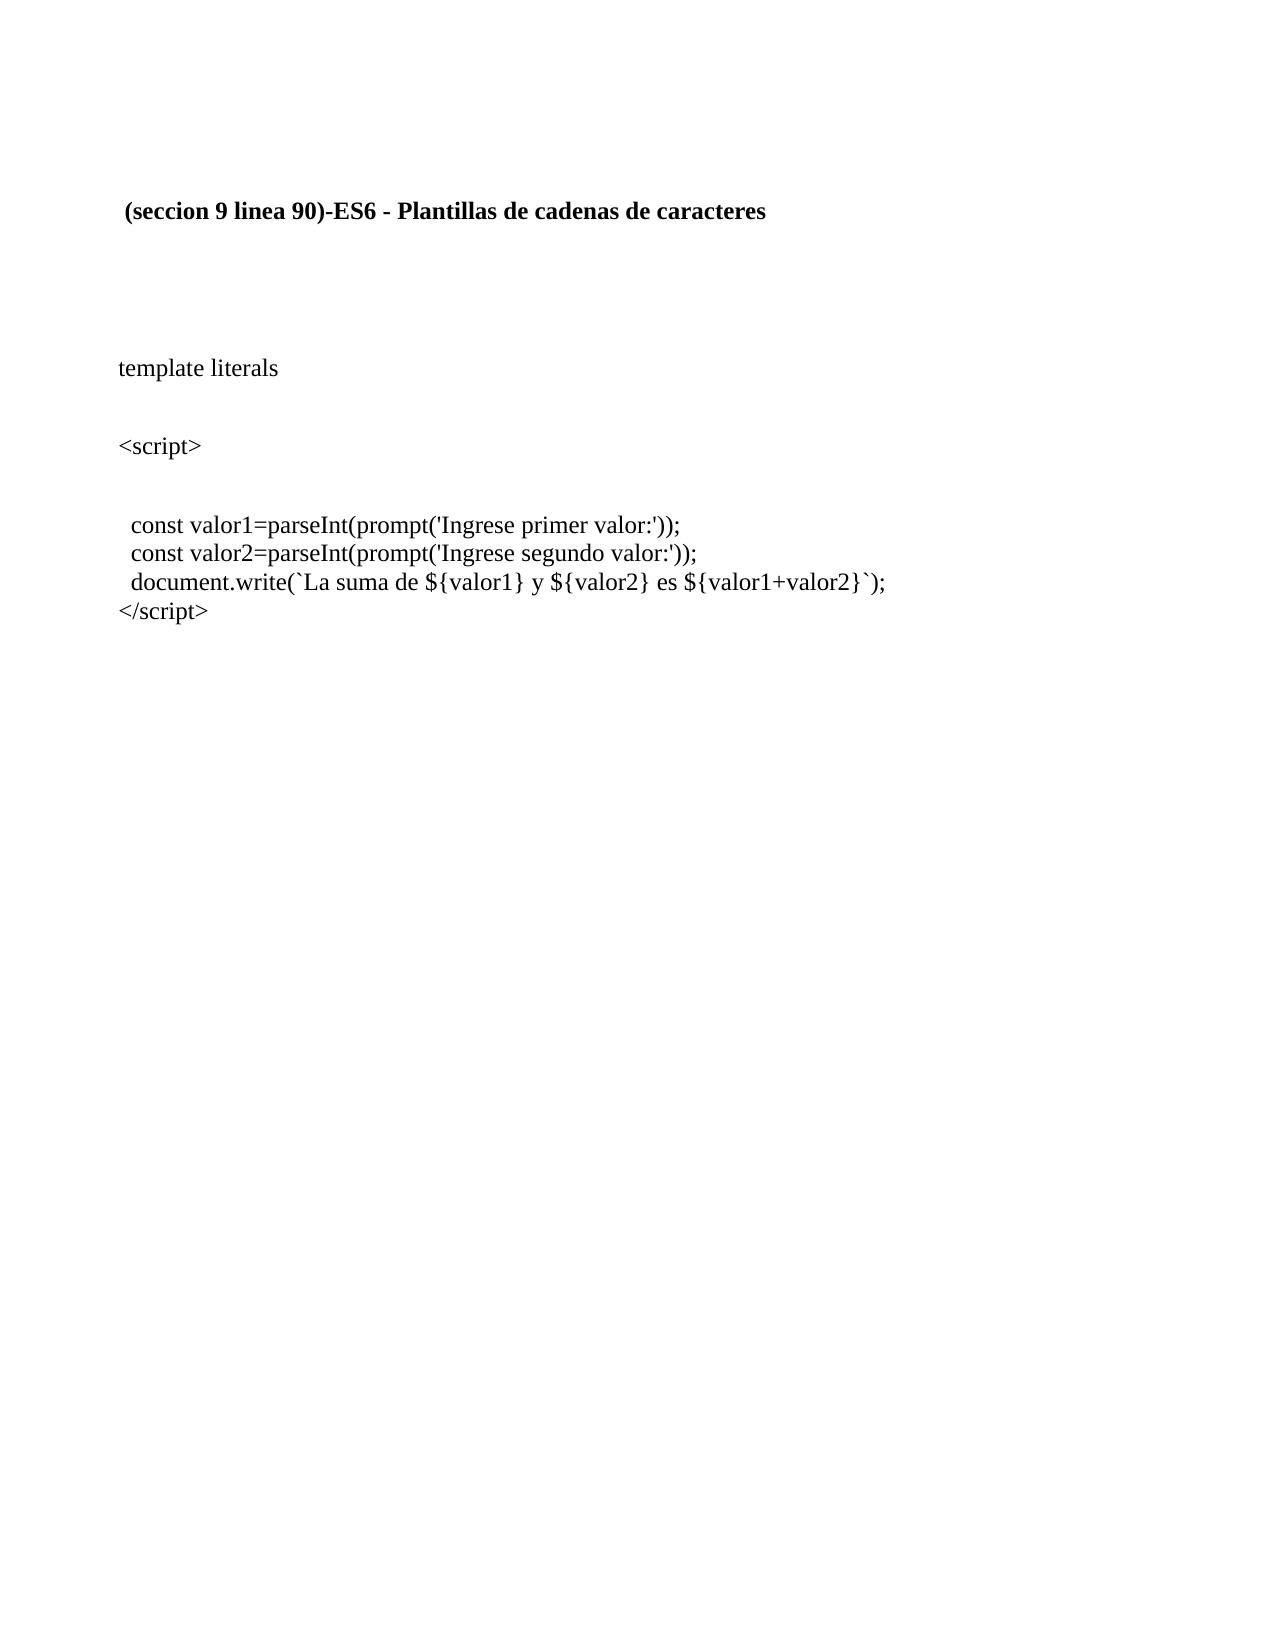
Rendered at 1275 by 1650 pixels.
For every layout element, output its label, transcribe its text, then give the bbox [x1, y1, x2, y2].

text const valor2=parseInt(prompt('Ingrese segundo valor:')); [118, 538, 1157, 567]
text const valor1=parseInt(prompt('Ingrese primer valor:')); [118, 510, 1157, 538]
text (seccion 9 linea 90)-ES6 - Plantillas de cadenas de caracteres [118, 196, 1157, 225]
text document.write(`La suma de ${valor1} y ${valor2} es ${valor1+valor2}`); [118, 567, 1157, 596]
text template literals [118, 353, 1157, 382]
text <script> [118, 431, 1157, 460]
text </script> [118, 596, 1157, 625]
